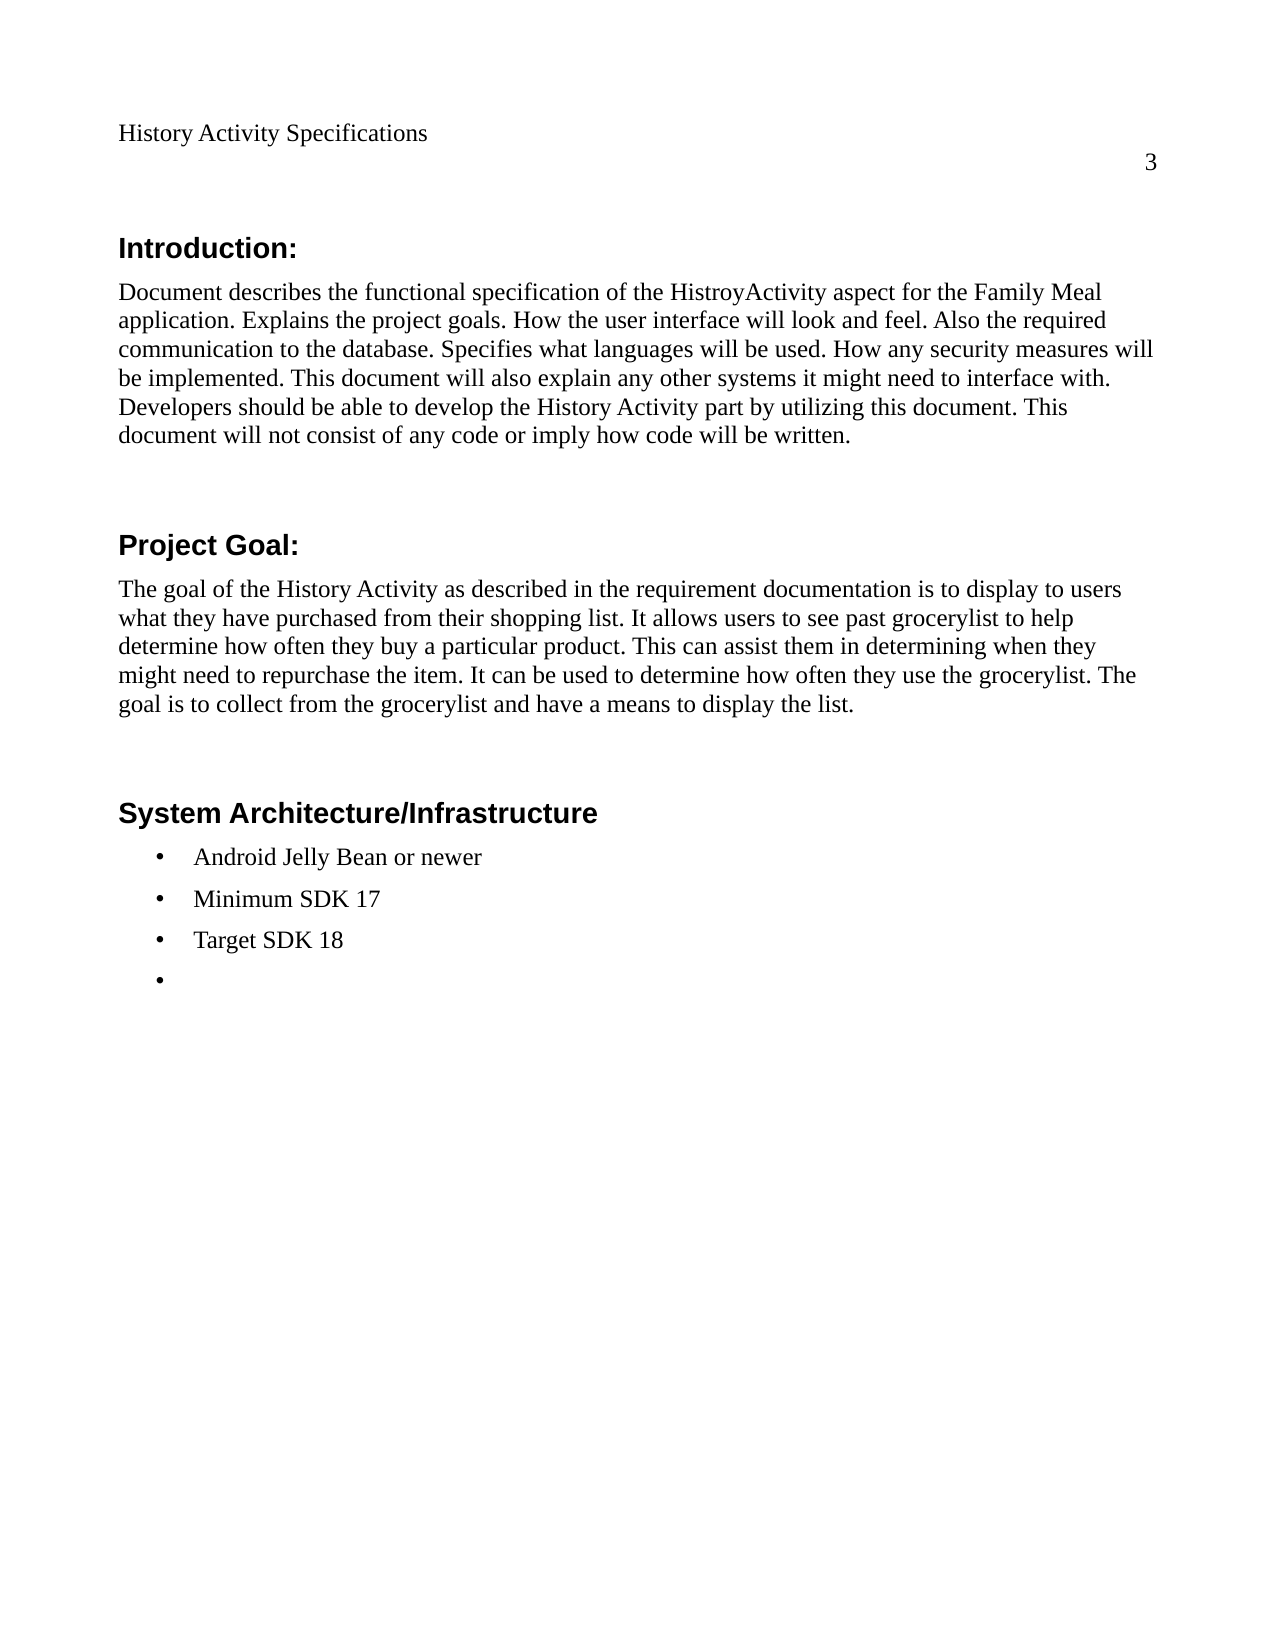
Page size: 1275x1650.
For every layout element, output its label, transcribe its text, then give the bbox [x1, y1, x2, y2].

list Android Jelly Bean or newer [156, 842, 1157, 871]
subtitle Project Goal: [118, 528, 1157, 561]
text Document describes the functional specification of the HistroyActivity aspect for the Family Meal application. Explains the project goals. How the user interface will look and feel. Also the required communication to the database. Specifies what languages will be used. How any security measures will be implemented. This document will also explain any other systems it might need to interface with. Developers should be able to develop the History Activity part by utilizing this document. This document will not consist of any code or imply how code will be written. [118, 277, 1157, 449]
subtitle System Architecture/Infrastructure [118, 796, 1157, 830]
list Minimum SDK 17 [156, 884, 1157, 912]
text The goal of the History Activity as described in the requirement documentation is to display to users what they have purchased from their shopping list. It allows users to see past grocerylist to help determine how often they buy a particular product. This can assist them in determining when they might need to repurchase the item. It can be used to determine how often they use the grocerylist. The goal is to collect from the grocerylist and have a means to display the list. [118, 574, 1157, 718]
subtitle Introduction: [118, 231, 1157, 264]
list Target SDK 18 [156, 925, 1157, 954]
